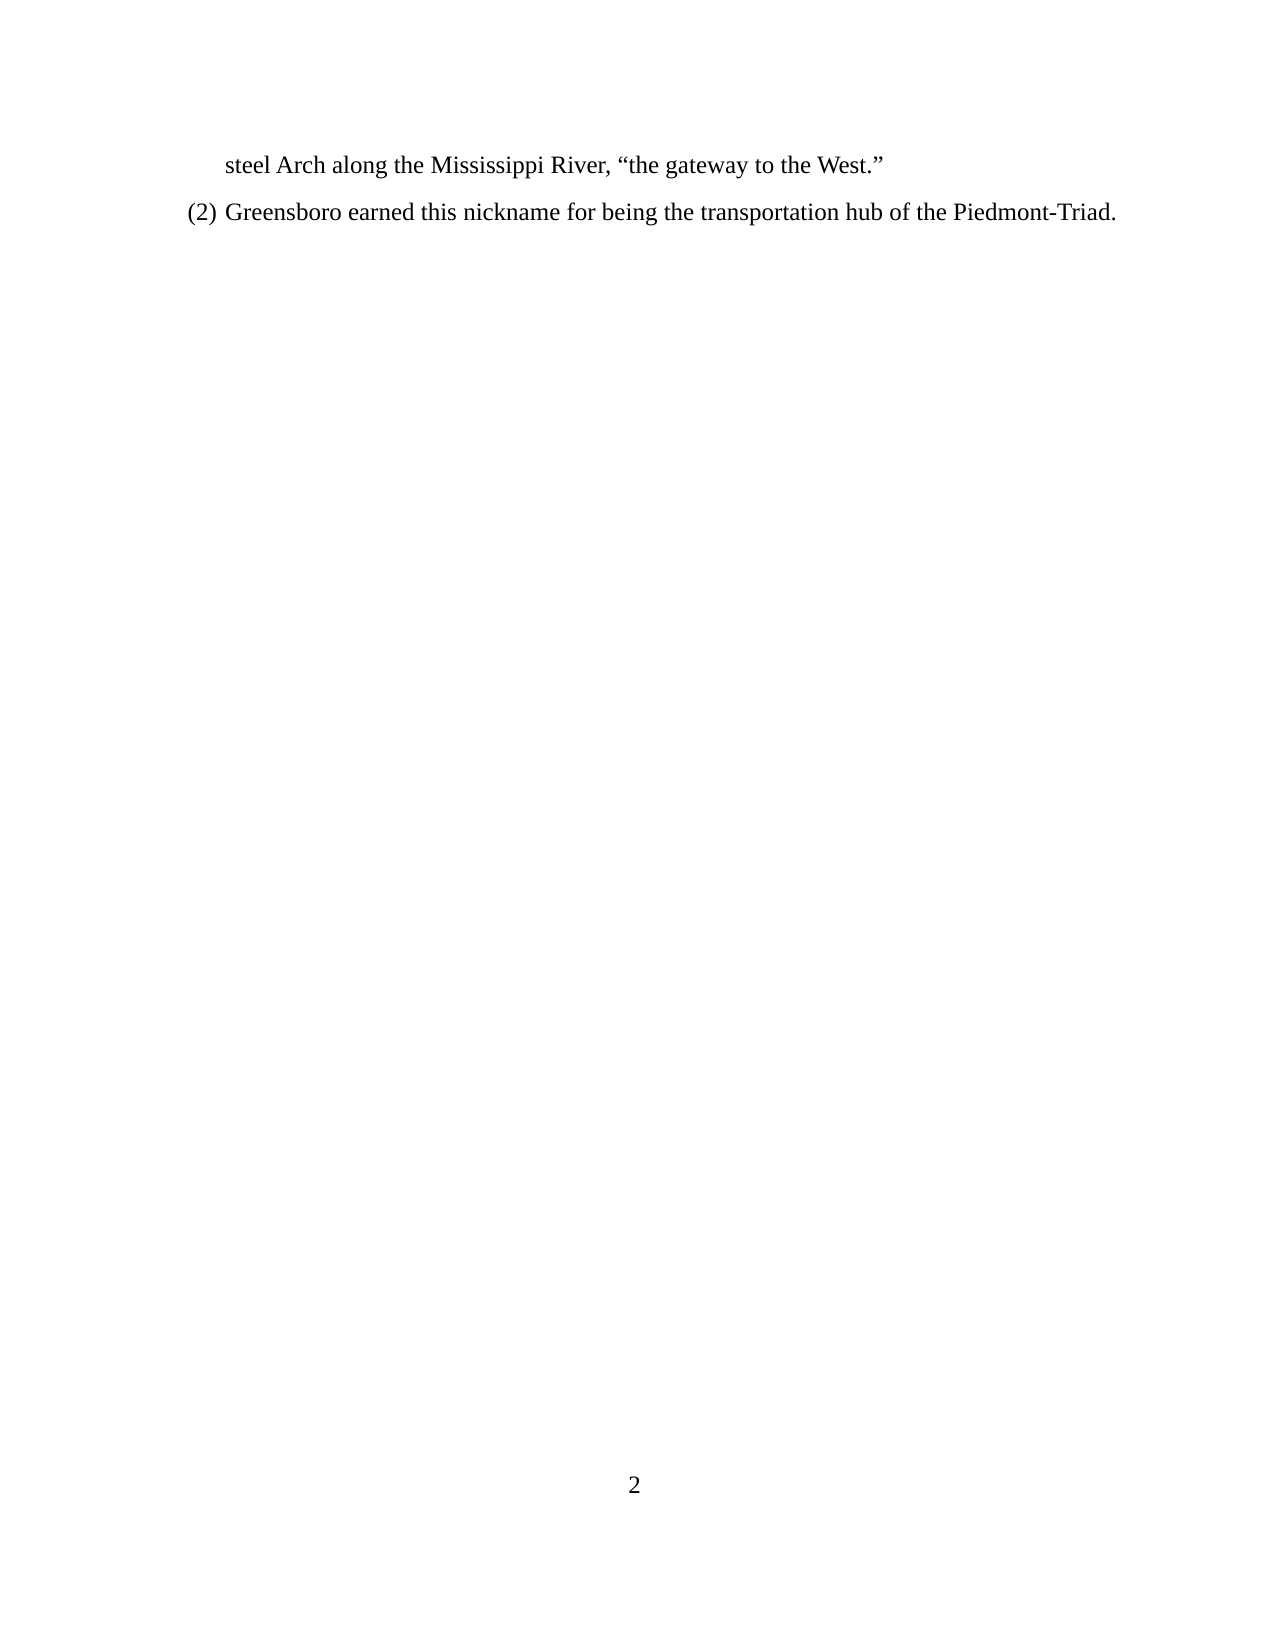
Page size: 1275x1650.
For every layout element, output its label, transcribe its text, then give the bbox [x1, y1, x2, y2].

list Greensboro earned this nickname for being the transportation hub of the Piedmont-Triad. [187, 197, 1125, 225]
list steel Arch along the Mississippi River, “the gateway to the West.” [187, 150, 1125, 179]
